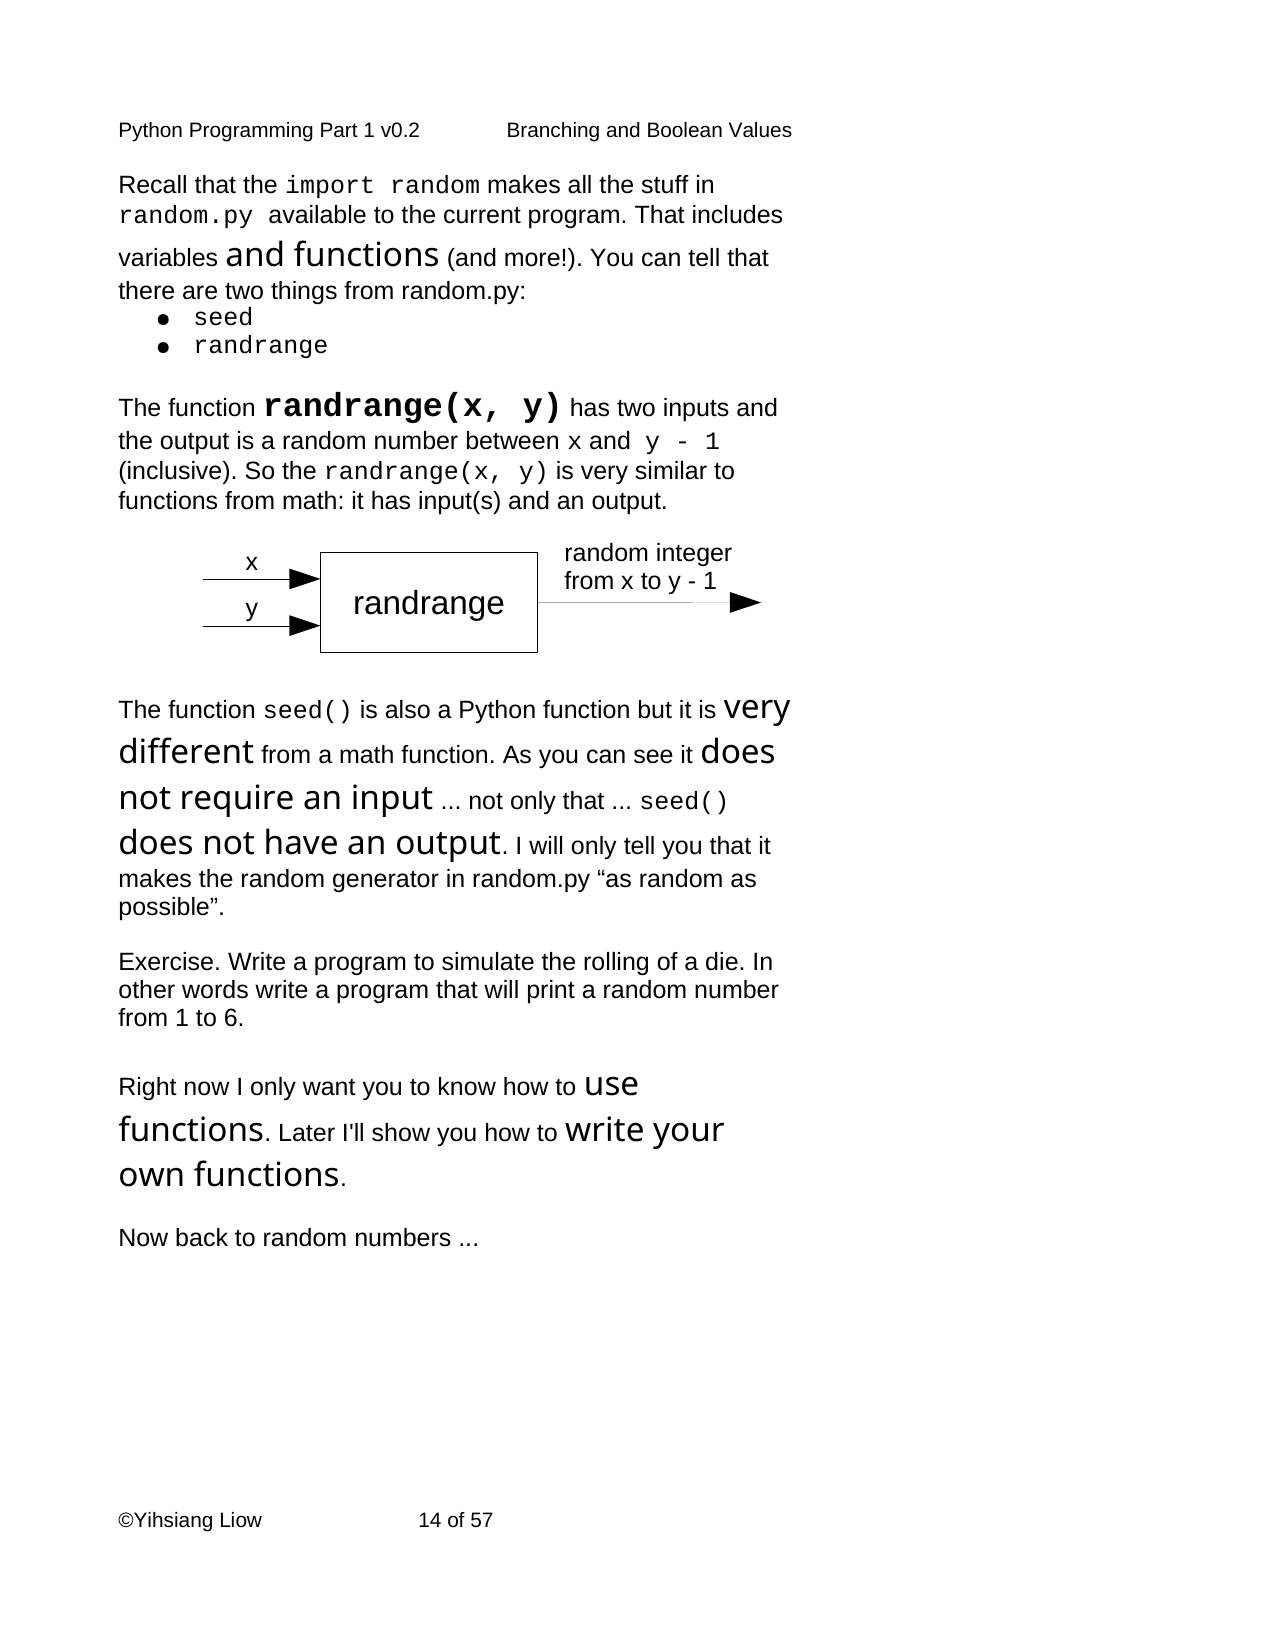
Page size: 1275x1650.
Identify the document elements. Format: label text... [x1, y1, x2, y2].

text The function seed() is also a Python function but it is very different from a math function. As you can see it does not require an input ... not only that ... seed() does not have an output. I will only tell you that it makes the random generator in random.py “as random as possible”. [118, 683, 793, 920]
text Exercise. Write a program to simulate the rolling of a die. In other words write a program that will print a random number from 1 to 6. [118, 948, 793, 1032]
text The function randrange(x, y) has two inputs and the output is a random number between x and y - 1 (inclusive). So the randrange(x, y) is very similar to functions from math: it has input(s) and an output. [118, 389, 793, 515]
list seed [156, 304, 793, 333]
text Now back to random numbers ... [118, 1224, 793, 1252]
text Right now I only want you to know how to use functions. Later I'll show you how to write your own functions. [118, 1060, 793, 1196]
list randrange [156, 333, 793, 361]
text Recall that the import random makes all the stuff in random.py available to the current program. That includes variables and functions (and more!). You can tell that there are two things from random.py: [118, 171, 793, 304]
